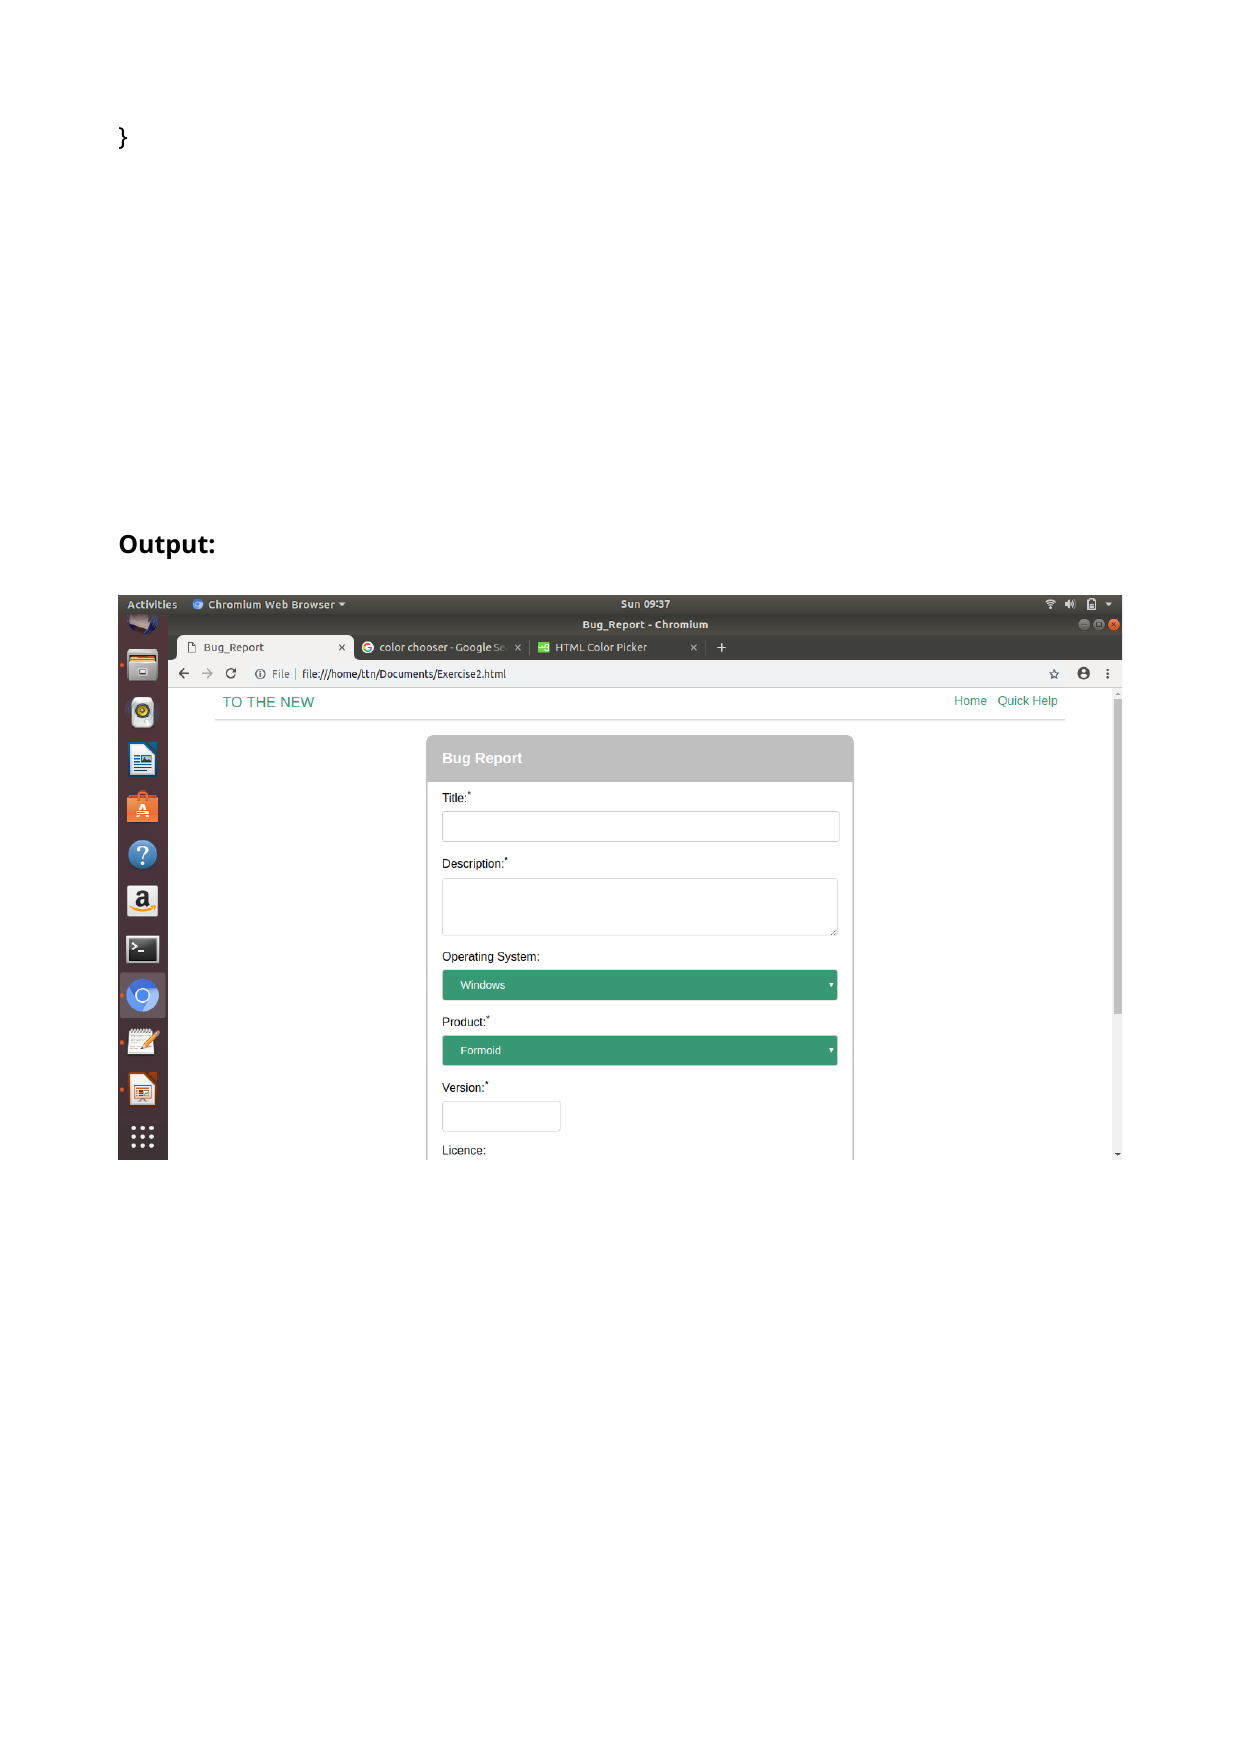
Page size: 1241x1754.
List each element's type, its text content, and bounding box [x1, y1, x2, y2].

picture [118, 595, 1123, 1160]
text Output: [118, 527, 1122, 561]
text } [118, 118, 1122, 152]
